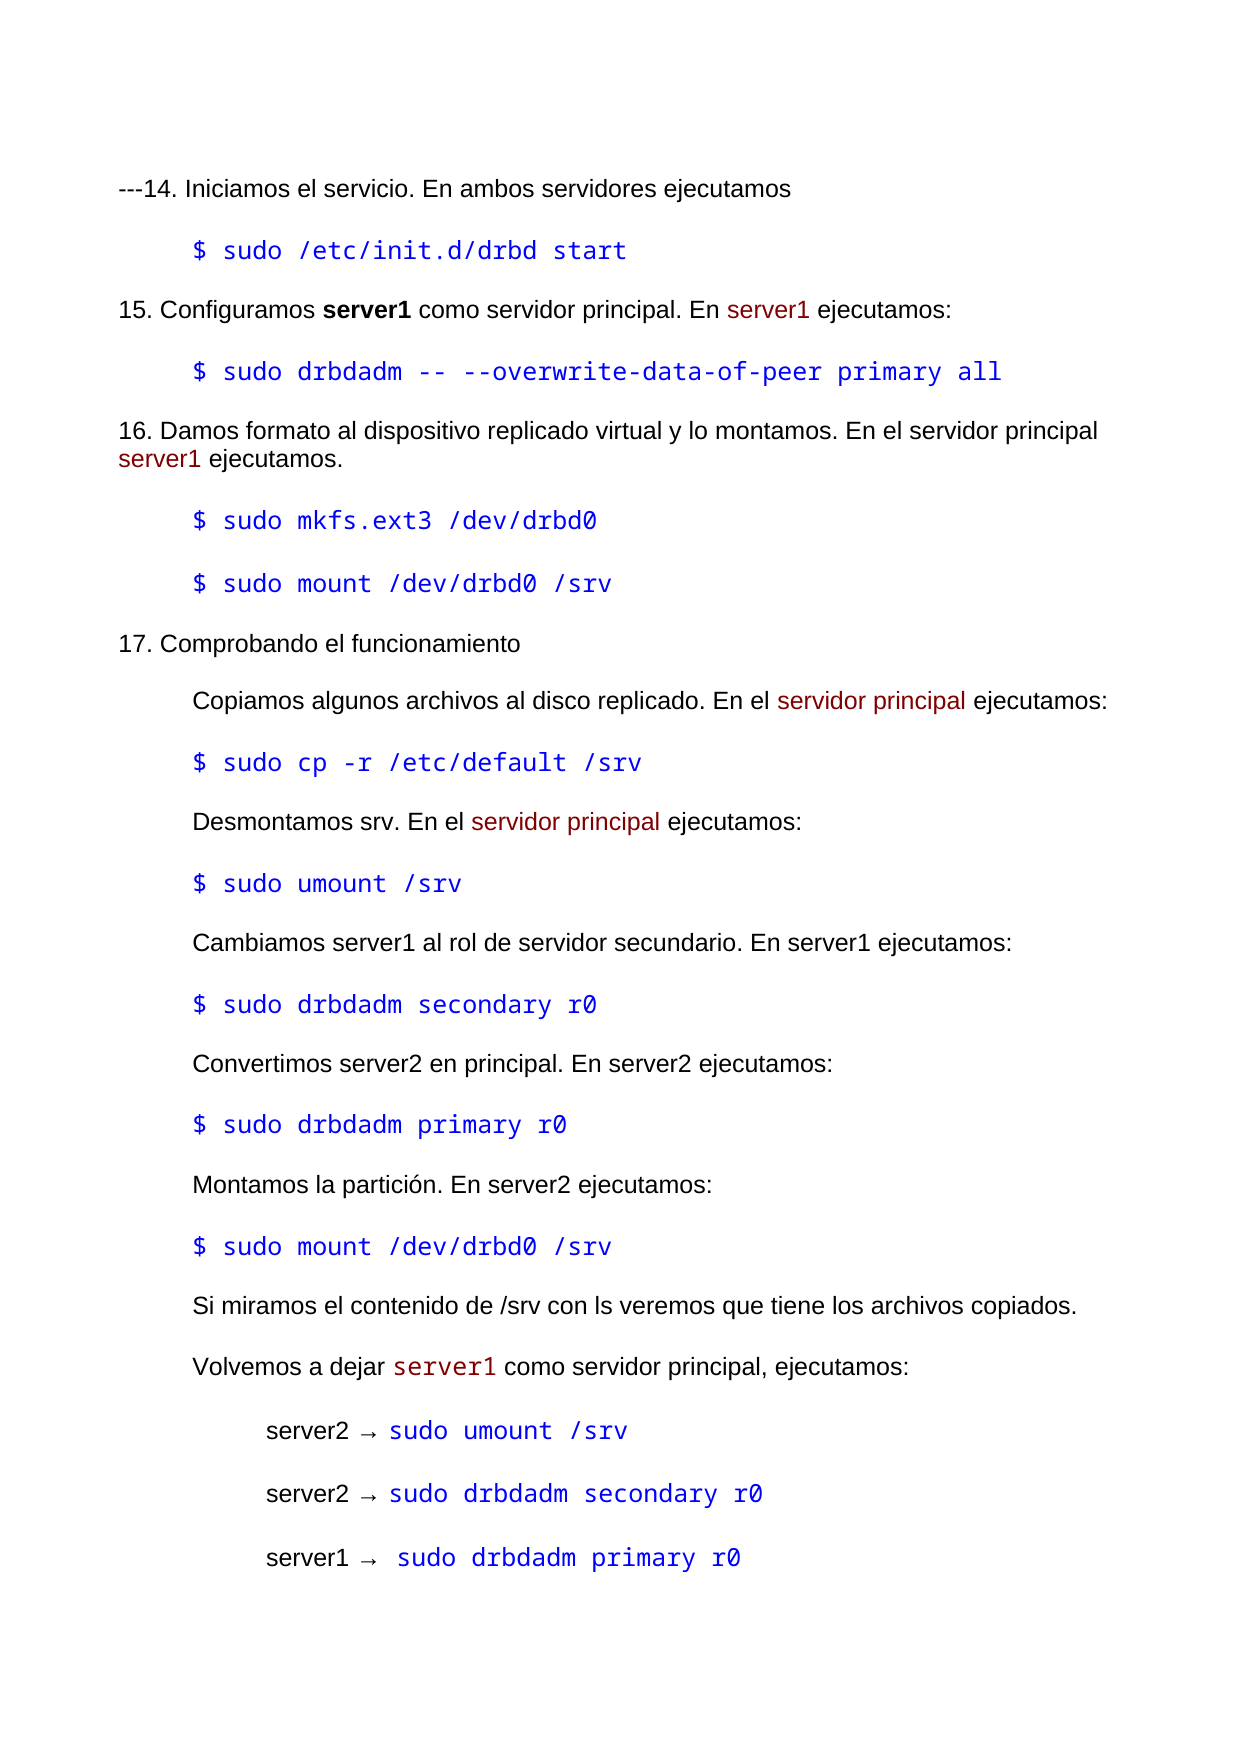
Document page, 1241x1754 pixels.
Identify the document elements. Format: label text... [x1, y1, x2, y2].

text Si miramos el contenido de /srv con ls veremos que tiene los archivos copiados. [192, 1292, 1108, 1319]
text Desmontamos srv. En el servidor principal ejecutamos: [192, 808, 1108, 836]
text server1 → sudo drbdadm primary r0 [266, 1540, 1108, 1574]
text $ sudo mount /dev/drbd0 /srv [192, 566, 1108, 600]
text $ sudo cp -r /etc/default /srv [192, 744, 1108, 778]
text server2 → sudo drbdadm secondary r0 [266, 1476, 1108, 1510]
text $ sudo umount /srv [192, 865, 1108, 899]
text ---14. Iniciamos el servicio. En ambos servidores ejecutamos [118, 175, 1108, 203]
text 15. Configuramos server1 como servidor principal. En server1 ejecutamos: [118, 296, 1108, 324]
text Cambiamos server1 al rol de servidor secundario. En server1 ejecutamos: [192, 929, 1108, 957]
text 17. Comprobando el funcionamiento [118, 629, 1108, 657]
text 16. Damos formato al dispositivo replicado virtual y lo montamos. En el servidor principal server1 ejecutamos. [118, 417, 1108, 473]
text $ sudo mkfs.ext3 /dev/drbd0 [192, 502, 1108, 537]
text Convertimos server2 en principal. En server2 ejecutamos: [192, 1050, 1108, 1078]
text $ sudo drbdadm secondary r0 [192, 986, 1108, 1020]
text $ sudo /etc/init.d/drbd start [192, 233, 1108, 267]
text Copiamos algunos archivos al disco replicado. En el servidor principal ejecutamos: [192, 687, 1108, 715]
text $ sudo drbdadm primary r0 [192, 1107, 1108, 1141]
text Montamos la partición. En server2 ejecutamos: [192, 1171, 1108, 1199]
text $ sudo drbdadm -- --overwrite-data-of-peer primary all [118, 354, 1108, 388]
text Volvemos a dejar server1 como servidor principal, ejecutamos: [192, 1349, 1108, 1383]
text server2 → sudo umount /srv [266, 1413, 1108, 1447]
text $ sudo mount /dev/drbd0 /srv [192, 1228, 1108, 1262]
